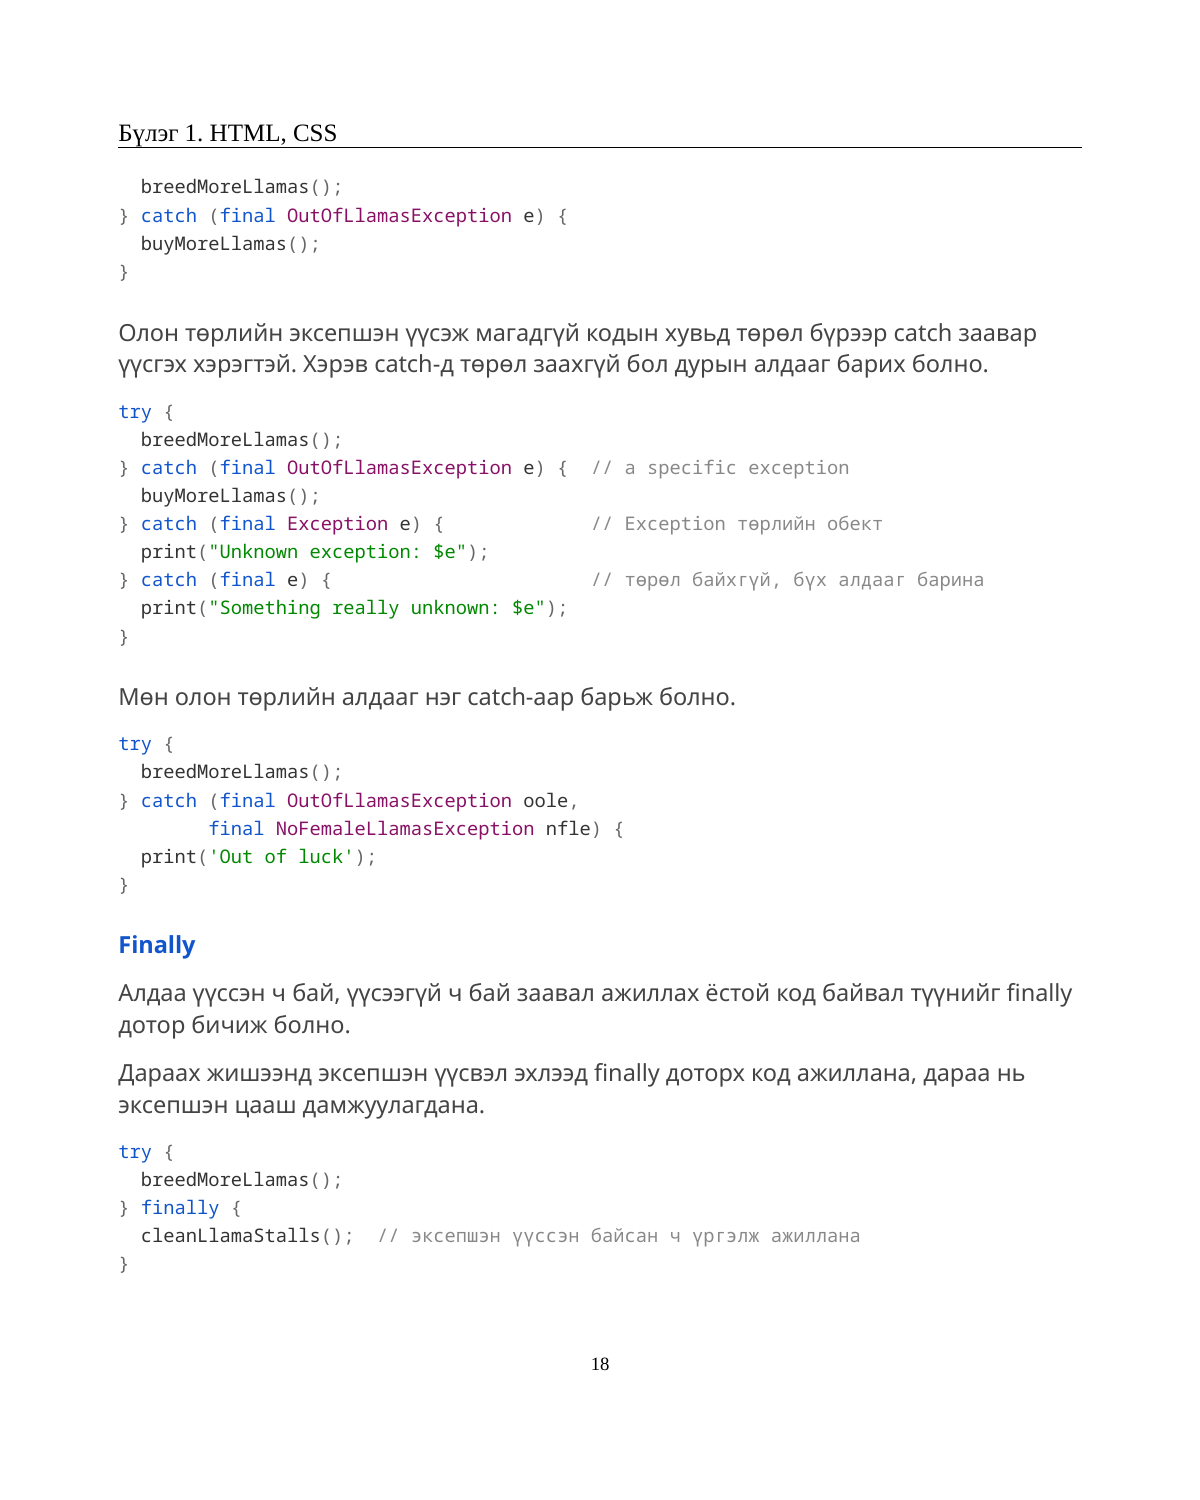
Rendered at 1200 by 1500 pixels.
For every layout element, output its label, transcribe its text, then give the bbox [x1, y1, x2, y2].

text } catch (final e) { // төрөл байхгүй, бүх алдааг барина [118, 564, 1082, 592]
text } [118, 256, 1082, 284]
text Мөн олон төрлийн алдааг нэг catch-аар барьж болно. [118, 681, 1082, 712]
text try { [118, 395, 1082, 423]
text breedMoreLlamas(); [118, 756, 1082, 784]
text } catch (final OutOfLlamasException e) { [118, 199, 1082, 228]
text } catch (final OutOfLlamasException oole, [118, 784, 1082, 812]
text try { [118, 728, 1082, 756]
text } [118, 869, 1082, 897]
subtitle Finally [118, 929, 1082, 961]
text print("Unknown exception: $e"); [118, 536, 1082, 564]
text breedMoreLlamas(); [118, 1164, 1082, 1192]
text final NoFemaleLlamasException nfle) { [118, 812, 1082, 841]
text } catch (final OutOfLlamasException e) { // a specific exception [118, 452, 1082, 480]
text breedMoreLlamas(); [118, 423, 1082, 452]
text } finally { [118, 1192, 1082, 1220]
text breedMoreLlamas(); [118, 171, 1082, 199]
text buyMoreLlamas(); [118, 228, 1082, 256]
text Олон төрлийн эксепшэн үүсэж магадгүй кодын хувьд төрөл бүрээр catch заавар үүсгэх хэрэгтэй. Хэрэв catch-д төрөл заахгүй бол дурын алдааг барих болно. [118, 316, 1082, 380]
text buyMoreLlamas(); [118, 480, 1082, 508]
text cleanLlamaStalls(); // эксепшэн үүссэн байсан ч үргэлж ажиллана [118, 1220, 1082, 1248]
text } catch (final Exception e) { // Exception төрлийн обект [118, 508, 1082, 536]
text Алдаа үүссэн ч бай, үүсээгүй ч бай заавал ажиллах ёстой код байвал түүнийг finally дотор бичиж болно. [118, 976, 1082, 1040]
text print('Out of luck'); [118, 841, 1082, 869]
text print("Something really unknown: $e"); [118, 592, 1082, 620]
text try { [118, 1136, 1082, 1164]
text } [118, 1248, 1082, 1276]
text } [118, 620, 1082, 648]
text Дараах жишээнд эксепшэн үүсвэл эхлээд finally доторх код ажиллана, дараа нь эксепшэн цааш дамжуулагдана. [118, 1056, 1082, 1120]
